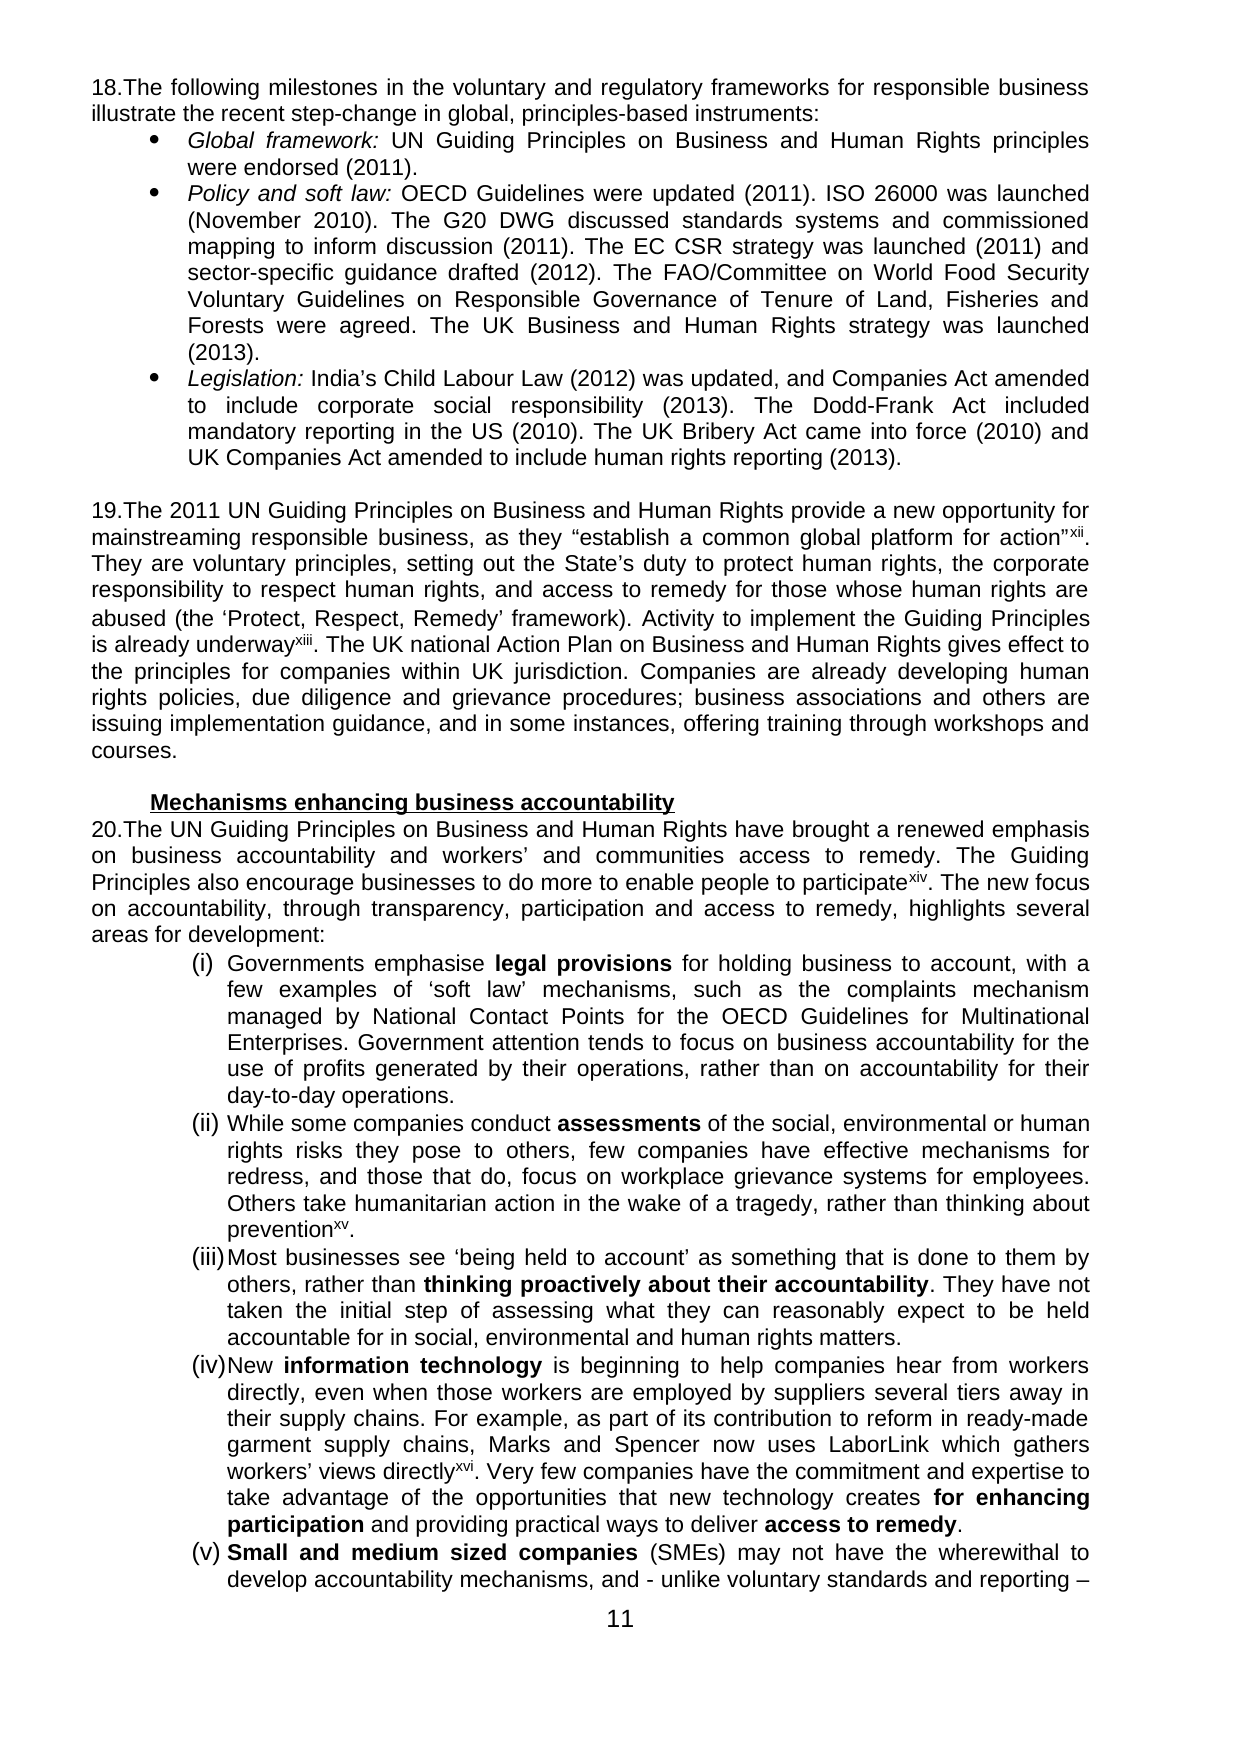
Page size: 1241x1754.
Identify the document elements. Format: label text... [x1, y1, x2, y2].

list Small and medium sized companies (SMEs) may not have the wherewithal to develop accountability mechanisms, and - unlike voluntary standards and reporting – [191, 1537, 1090, 1592]
text Mechanisms enhancing business accountability [150, 789, 1090, 816]
list Legislation: India’s Child Labour Law (2012) was updated, and Companies Act amended to include corporate social responsibility (2013). The Dodd-Frank Act included mandatory reporting in the US (2010). The UK Bribery Act came into force (2010) and UK Companies Act amended to include human rights reporting (2013). [150, 365, 1090, 471]
list The following milestones in the voluntary and regulatory frameworks for responsible business illustrate the recent step-change in global, principles-based instruments: [150, 74, 1090, 127]
list The 2011 UN Guiding Principles on Business and Human Rights provide a new opportunity for mainstreaming responsible business, as they “establish a common global platform for action”. They are voluntary principles, setting out the State’s duty to protect human rights, the corporate responsibility to respect human rights, and access to remedy for those whose human rights are abused (the ‘Protect, Respect, Remedy’ framework). Activity to implement the Guiding Principles is already underway. The UK national Action Plan on Business and Human Rights gives effect to the principles for companies within UK jurisdiction. Companies are already developing human rights policies, due diligence and grievance procedures; business associations and others are issuing implementation guidance, and in some instances, offering training through workshops and courses. [150, 497, 1090, 763]
list Policy and soft law: OECD Guidelines were updated (2011). ISO 26000 was launched (November 2010). The G20 DWG discussed standards systems and commissioned mapping to inform discussion (2011). The EC CSR strategy was launched (2011) and sector-specific guidance drafted (2012). The FAO/Committee on World Food Security Voluntary Guidelines on Responsible Governance of Tenure of Land, Fisheries and Forests were agreed. The UK Business and Human Rights strategy was launched (2013). [150, 180, 1090, 365]
list New information technology is beginning to help companies hear from workers directly, even when those workers are employed by suppliers several tiers away in their supply chains. For example, as part of its contribution to reform in ready-made garment supply chains, Marks and Spencer now uses LaborLink which gathers workers’ views directly. Very few companies have the commitment and expertise to take advantage of the opportunities that new technology creates for enhancing participation and providing practical ways to deliver access to remedy. [191, 1350, 1090, 1537]
list While some companies conduct assessments of the social, environmental or human rights risks they pose to others, few companies have effective mechanisms for redress, and those that do, focus on workplace grievance systems for employees. Others take humanitarian action in the wake of a tragedy, rather than thinking about prevention. [191, 1108, 1090, 1242]
list Global framework: UN Guiding Principles on Business and Human Rights principles were endorsed (2011). [150, 127, 1090, 180]
list Most businesses see ‘being held to account’ as something that is done to them by others, rather than thinking proactively about their accountability. They have not taken the initial step of assessing what they can reasonably expect to be held accountable for in social, environmental and human rights matters. [191, 1242, 1090, 1350]
list The UN Guiding Principles on Business and Human Rights have brought a renewed emphasis on business accountability and workers’ and communities access to remedy. The Guiding Principles also encourage businesses to do more to enable people to participate. The new focus on accountability, through transparency, participation and access to remedy, highlights several areas for development: [150, 816, 1090, 947]
list Governments emphasise legal provisions for holding business to account, with a few examples of ‘soft law’ mechanisms, such as the complaints mechanism managed by National Contact Points for the OECD Guidelines for Multinational Enterprises. Government attention tends to focus on business accountability for the use of profits generated by their operations, rather than on accountability for their day-to-day operations. [191, 947, 1090, 1108]
